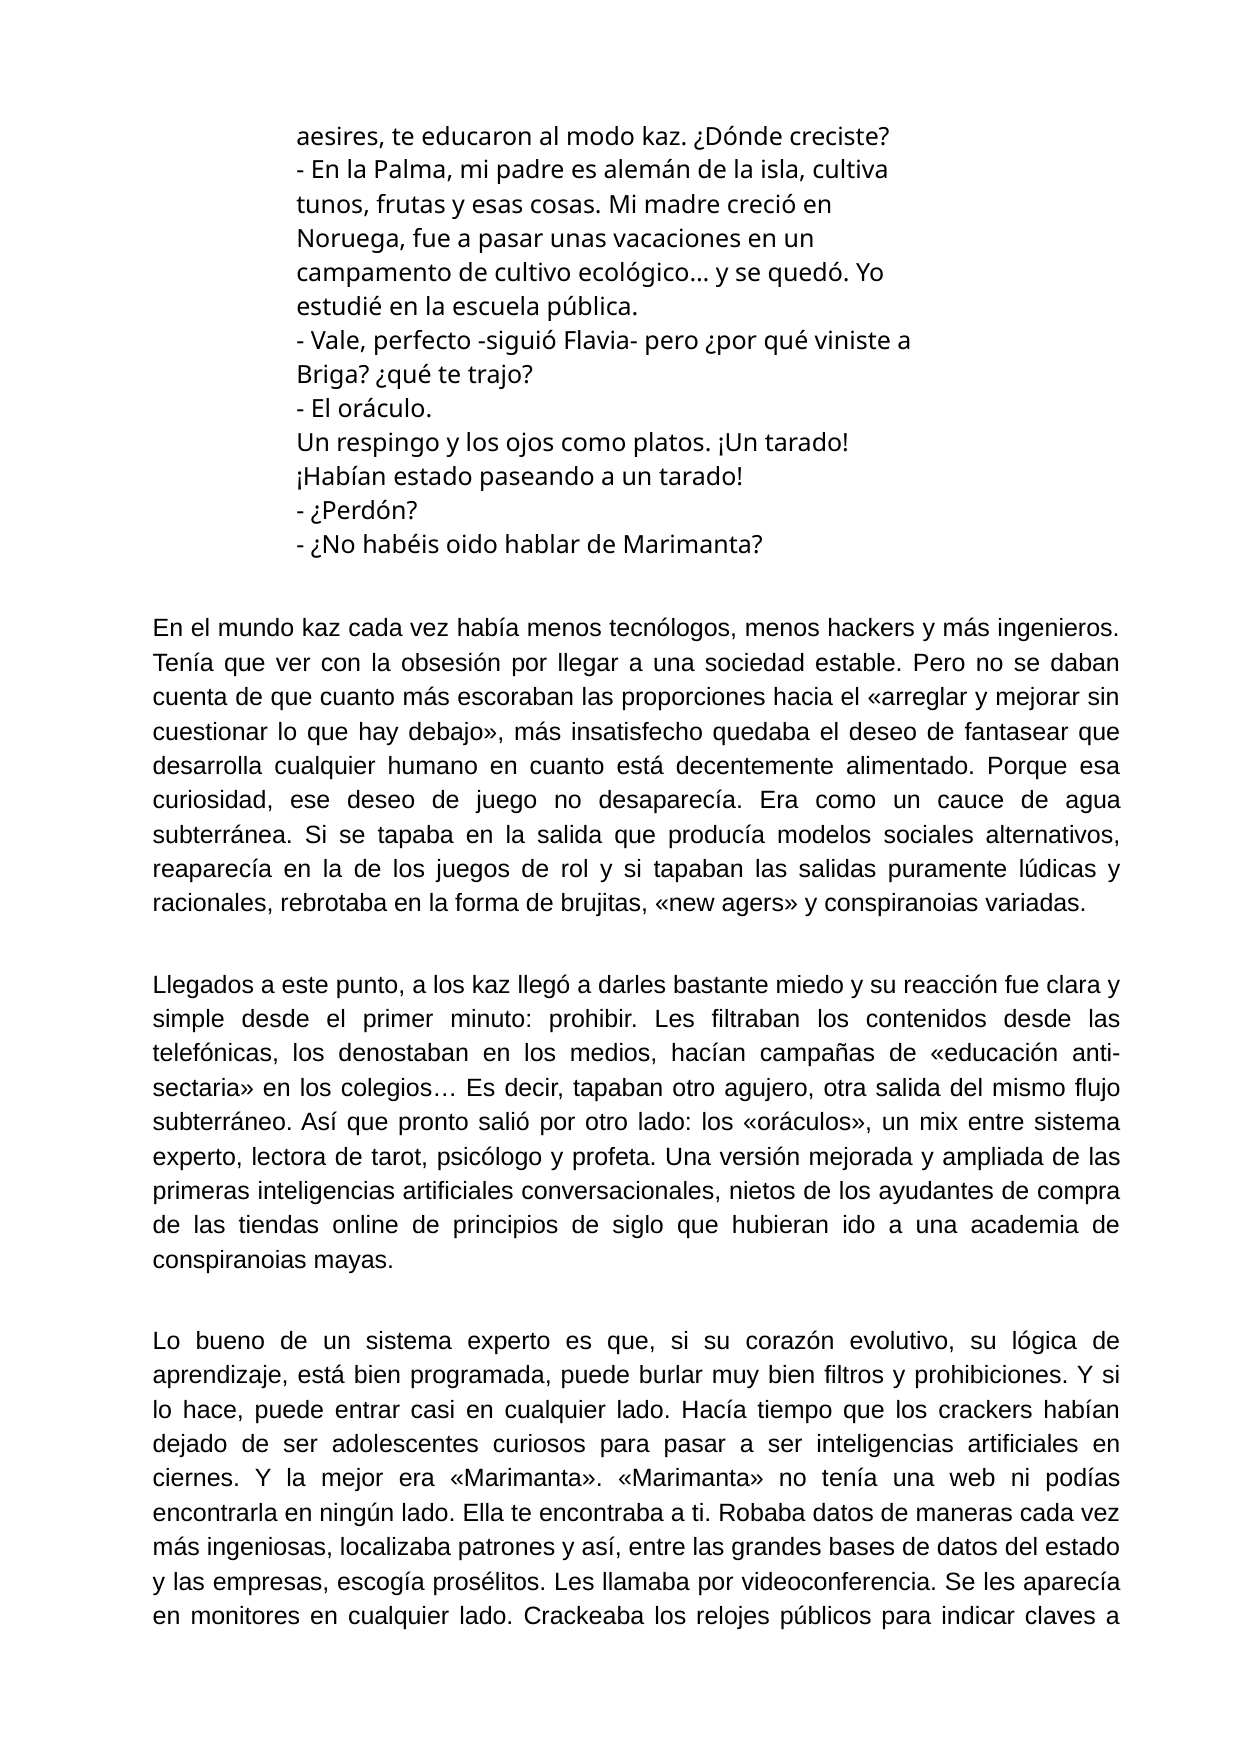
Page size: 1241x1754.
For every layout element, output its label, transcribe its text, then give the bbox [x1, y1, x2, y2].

text Llegados a este punto, a los kaz llegó a darles bastante miedo y su reacción fue clara y simple desde el primer minuto: prohibir. Les filtraban los contenidos desde las telefónicas, los denostaban en los medios, hacían campañas de «educación anti-sectaria» en los colegios… Es decir, tapaban otro agujero, otra salida del mismo flujo subterráneo. Así que pronto salió por otro lado: los «oráculos», un mix entre sistema experto, lectora de tarot, psicólogo y profeta. Una versión mejorada y ampliada de las primeras inteligencias artificiales conversacionales, nietos de los ayudantes de compra de las tiendas online de principios de siglo que hubieran ido a una academia de conspiranoias mayas. [152, 964, 1122, 1273]
text Lo bueno de un sistema experto es que, si su corazón evolutivo, su lógica de aprendizaje, está bien programada, puede burlar muy bien filtros y prohibiciones. Y si lo hace, puede entrar casi en cualquier lado. Hacía tiempo que los crackers habían dejado de ser adolescentes curiosos para pasar a ser inteligencias artificiales en ciernes. Y la mejor era «Marimanta». «Marimanta» no tenía una web ni podías encontrarla en ningún lado. Ella te encontraba a ti. Robaba datos de maneras cada vez más ingeniosas, localizaba patrones y así, entre las grandes bases de datos del estado y las empresas, escogía prosélitos. Les llamaba por videoconferencia. Se les aparecía en monitores en cualquier lado. Crackeaba los relojes públicos para indicar claves a [152, 1320, 1122, 1630]
text aesires, te educaron al modo kaz. ¿Dónde creciste? - En la Palma, mi padre es alemán de la isla, cultiva tunos, frutas y esas cosas. Mi madre creció en Noruega, fue a pasar unas vacaciones en un campamento de cultivo ecológico… y se quedó. Yo estudié en la escuela pública. - Vale, perfecto -siguió Flavia- pero ¿por qué viniste a Briga? ¿qué te trajo? - El oráculo. Un respingo y los ojos como platos. ¡Un tarado! ¡Habían estado paseando a un tarado! - ¿Perdón? - ¿No habéis oido hablar de Marimanta? [296, 118, 944, 561]
text En el mundo kaz cada vez había menos tecnólogos, menos hackers y más ingenieros. Tenía que ver con la obsesión por llegar a una sociedad estable. Pero no se daban cuenta de que cuanto más escoraban las proporciones hacia el «arreglar y mejorar sin cuestionar lo que hay debajo», más insatisfecho quedaba el deseo de fantasear que desarrolla cualquier humano en cuanto está decentemente alimentado. Porque esa curiosidad, ese deseo de juego no desaparecía. Era como un cauce de agua subterránea. Si se tapaba en la salida que producía modelos sociales alternativos, reaparecía en la de los juegos de rol y si tapaban las salidas puramente lúdicas y racionales, rebrotaba en la forma de brujitas, «new agers» y conspiranoias variadas. [152, 608, 1122, 917]
